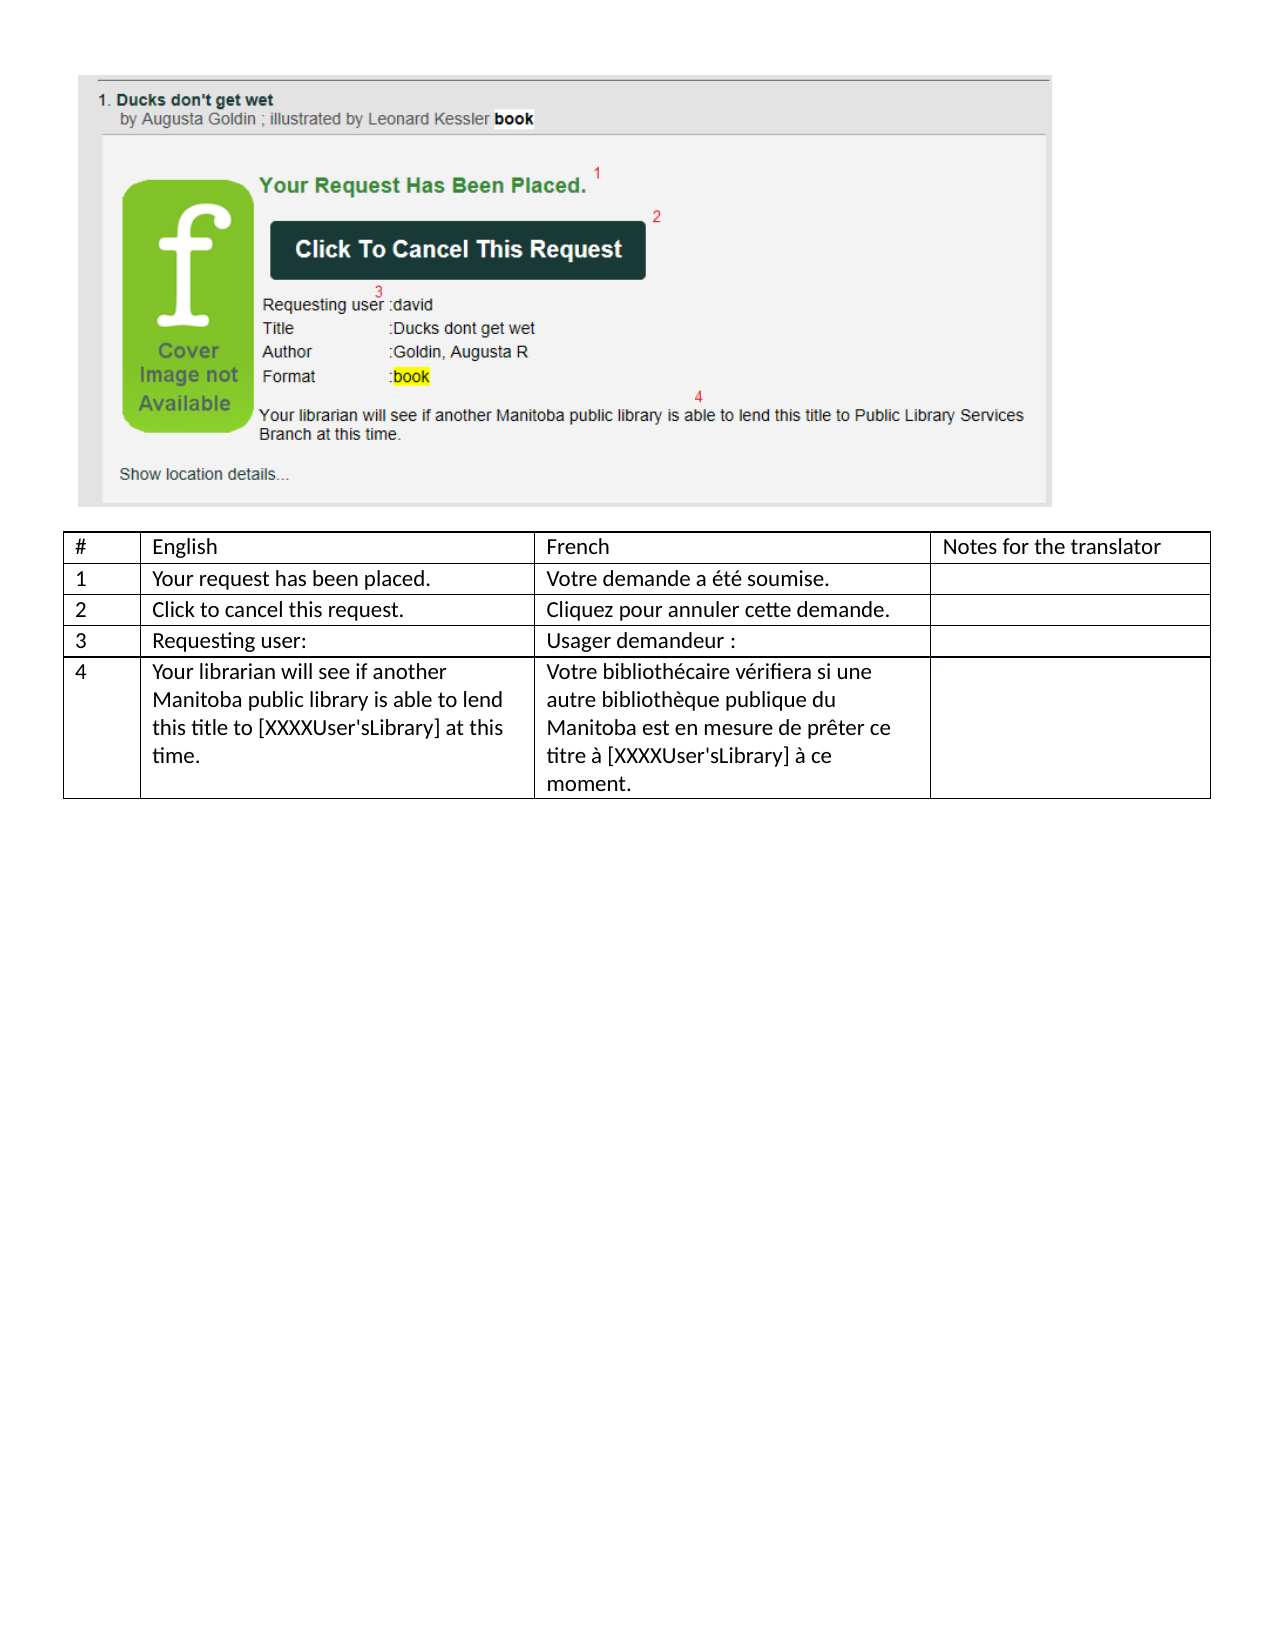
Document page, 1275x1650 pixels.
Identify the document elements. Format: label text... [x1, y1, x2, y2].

table_cell [931, 658, 1210, 797]
table_header Notes for the translator [931, 533, 1210, 563]
table_cell [931, 564, 1210, 594]
table_header French [535, 533, 930, 563]
table_cell [931, 626, 1210, 656]
table_cell [931, 595, 1210, 625]
table_cell Usager demandeur : [535, 626, 930, 656]
table_cell 2 [64, 595, 140, 625]
table_cell 1 [64, 564, 140, 594]
table_cell 4 [64, 658, 140, 797]
table_cell Votre demande a été soumise. [535, 564, 930, 594]
table_cell Your request has been placed. [141, 564, 534, 594]
table_header English [141, 533, 534, 563]
table_cell Your librarian will see if another Manitoba public library is able to lend this title to [XXXXUser'sLibrary] at this time. [141, 658, 534, 797]
picture [78, 75, 1053, 507]
table_cell Cliquez pour annuler cette demande. [535, 595, 930, 625]
table_cell Requesting user: [141, 626, 534, 656]
table_header # [64, 533, 140, 563]
table_cell Click to cancel this request. [141, 595, 534, 625]
table_cell 3 [64, 626, 140, 656]
table_cell Votre bibliothécaire vérifiera si une autre bibliothèque publique du Manitoba est en mesure de prêter ce titre à [XXXXUser'sLibrary] à ce moment. [535, 658, 930, 797]
